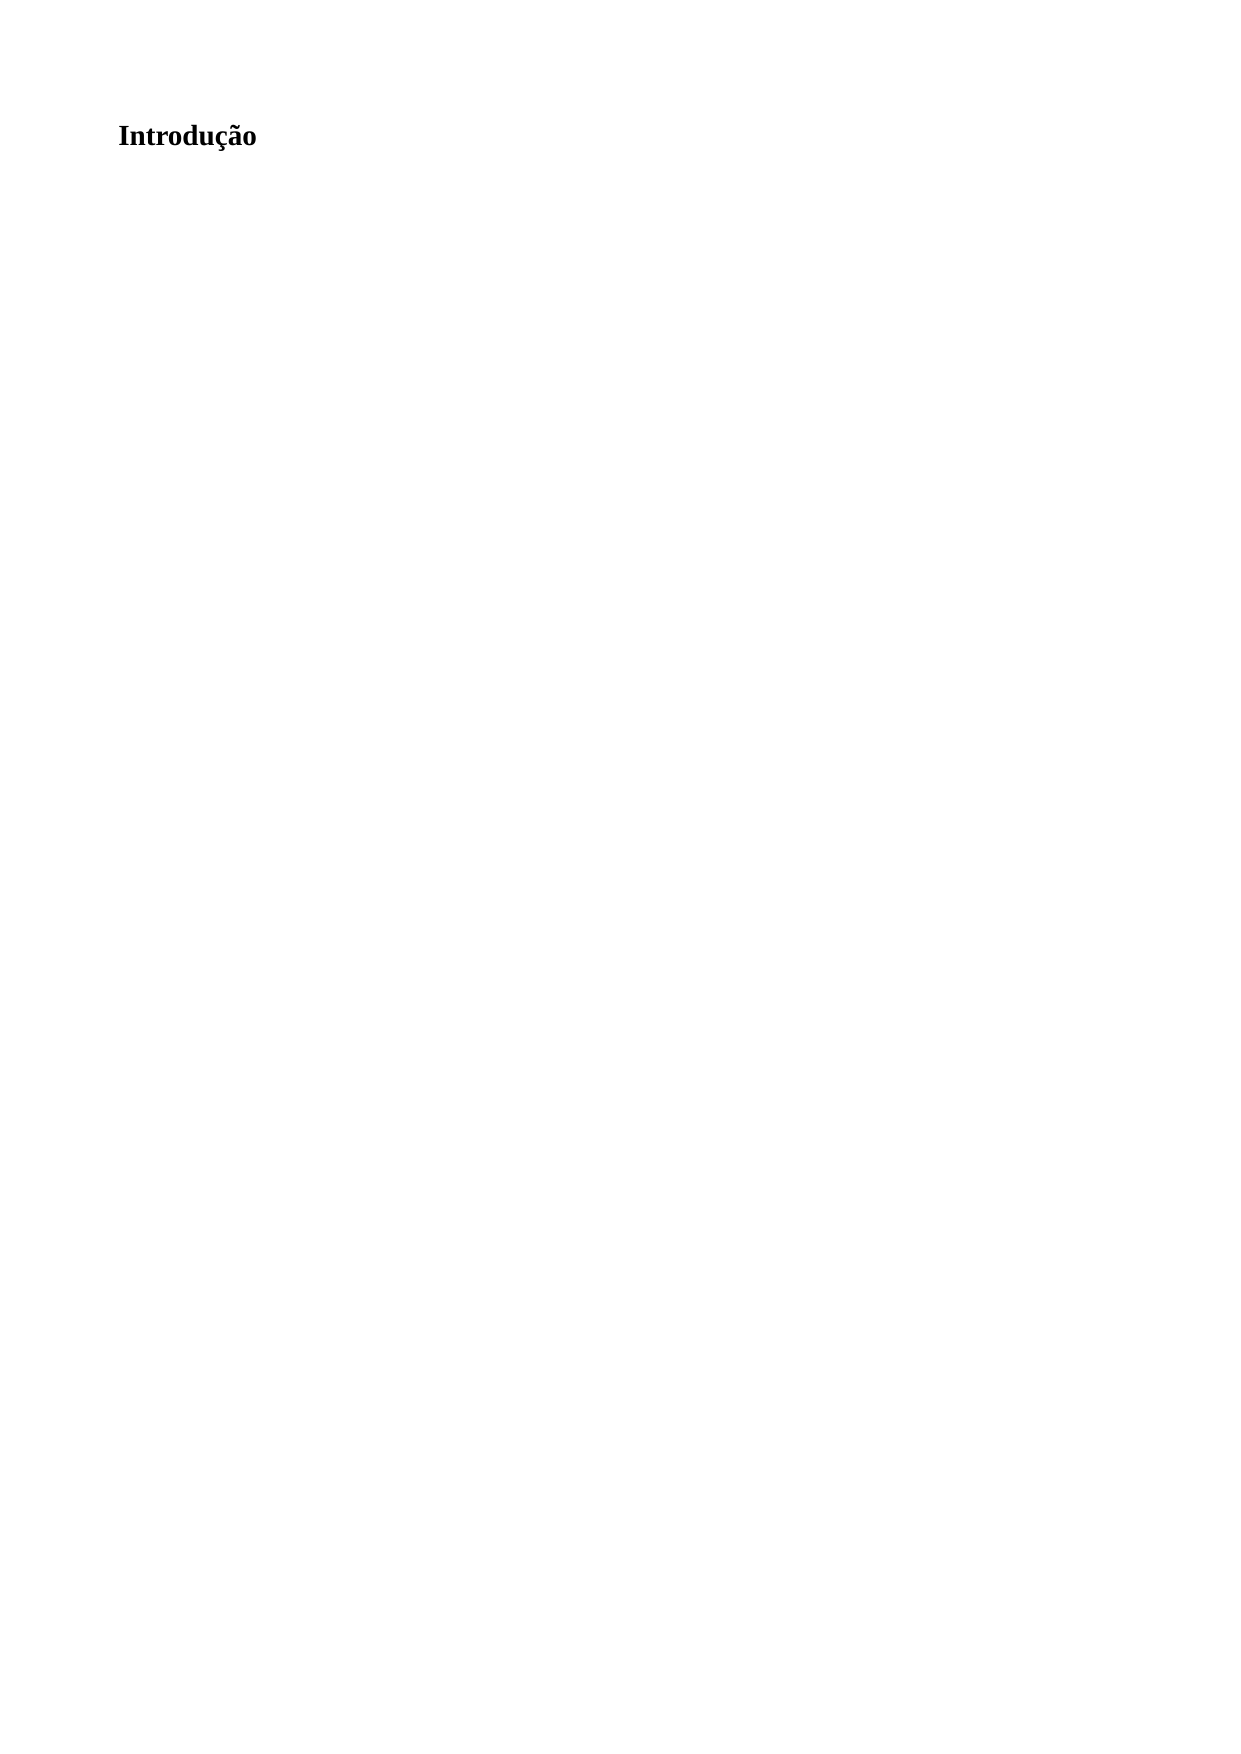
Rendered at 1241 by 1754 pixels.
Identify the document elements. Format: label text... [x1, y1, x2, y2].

text Introdução [118, 118, 1122, 152]
